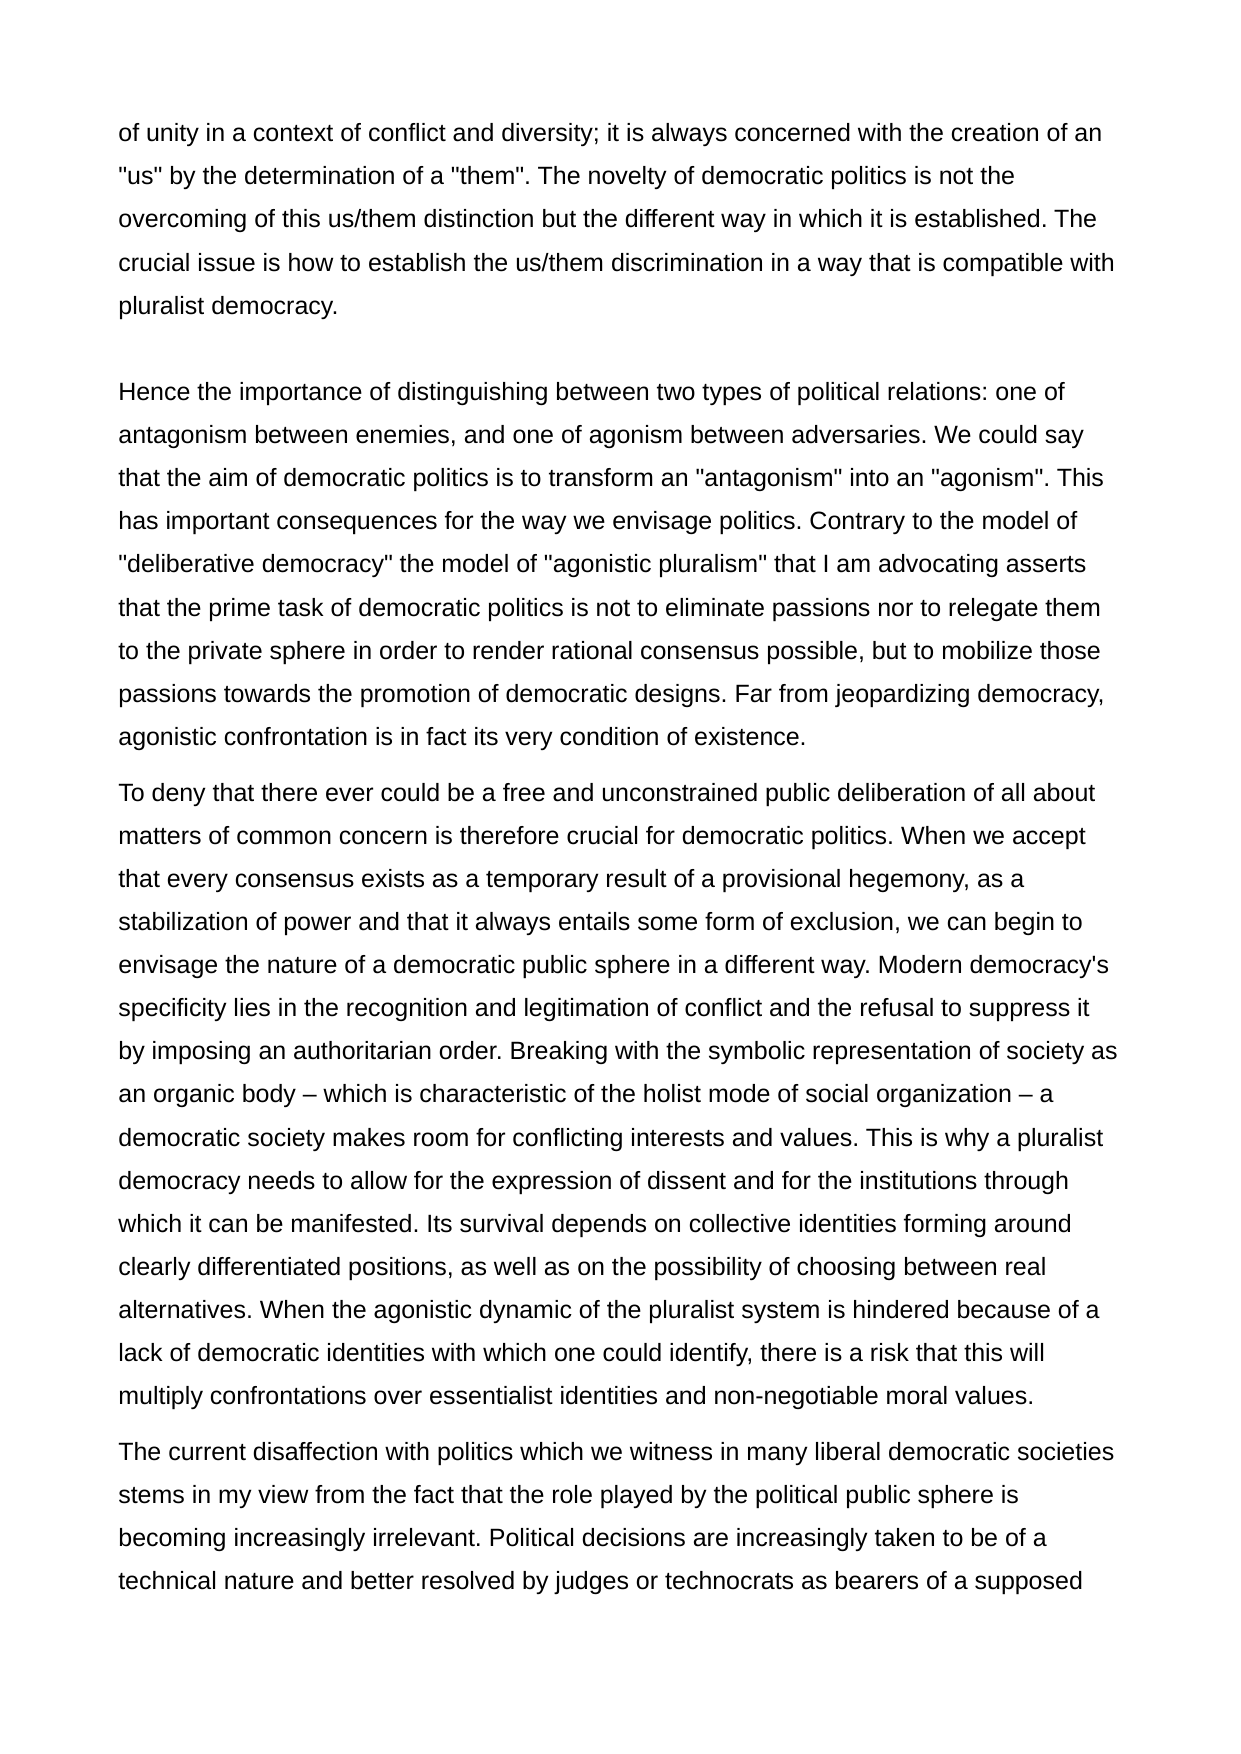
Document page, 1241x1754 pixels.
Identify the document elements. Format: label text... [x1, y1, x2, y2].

text of unity in a context of conflict and diversity; it is always concerned with the creation of an "us" by the determination of a "them". The novelty of democratic politics is not the overcoming of this us/them distinction but the different way in which it is established. The crucial issue is how to establish the us/them discrimination in a way that is compatible with pluralist democracy. Hence the importance of distinguishing between two types of political relations: one of antagonism between enemies, and one of agonism between adversaries. We could say that the aim of democratic politics is to transform an "antagonism" into an "agonism". This has important consequences for the way we envisage politics. Contrary to the model of "deliberative democracy" the model of "agonistic pluralism" that I am advocating asserts that the prime task of democratic politics is not to eliminate passions nor to relegate them to the private sphere in order to render rational consensus possible, but to mobilize those passions towards the promotion of democratic designs. Far from jeopardizing democracy, agonistic confrontation is in fact its very condition of existence. [118, 118, 1122, 751]
text The current disaffection with politics which we witness in many liberal democratic societies stems in my view from the fact that the role played by the political public sphere is becoming increasingly irrelevant. Political decisions are increasingly taken to be of a technical nature and better resolved by judges or technocrats as bearers of a supposed [118, 1437, 1122, 1595]
text To deny that there ever could be a free and unconstrained public deliberation of all about matters of common concern is therefore crucial for democratic politics. When we accept that every consensus exists as a temporary result of a provisional hegemony, as a stabilization of power and that it always entails some form of exclusion, we can begin to envisage the nature of a democratic public sphere in a different way. Modern democracy's specificity lies in the recognition and legitimation of conflict and the refusal to suppress it by imposing an authoritarian order. Breaking with the symbolic representation of society as an organic body – which is characteristic of the holist mode of social organization – a democratic society makes room for conflicting interests and values. This is why a pluralist democracy needs to allow for the expression of dissent and for the institutions through which it can be manifested. Its survival depends on collective identities forming around clearly differentiated positions, as well as on the possibility of choosing between real alternatives. When the agonistic dynamic of the pluralist system is hindered because of a lack of democratic identities with which one could identify, there is a risk that this will multiply confrontations over essentialist identities and non-negotiable moral values. [118, 777, 1122, 1410]
